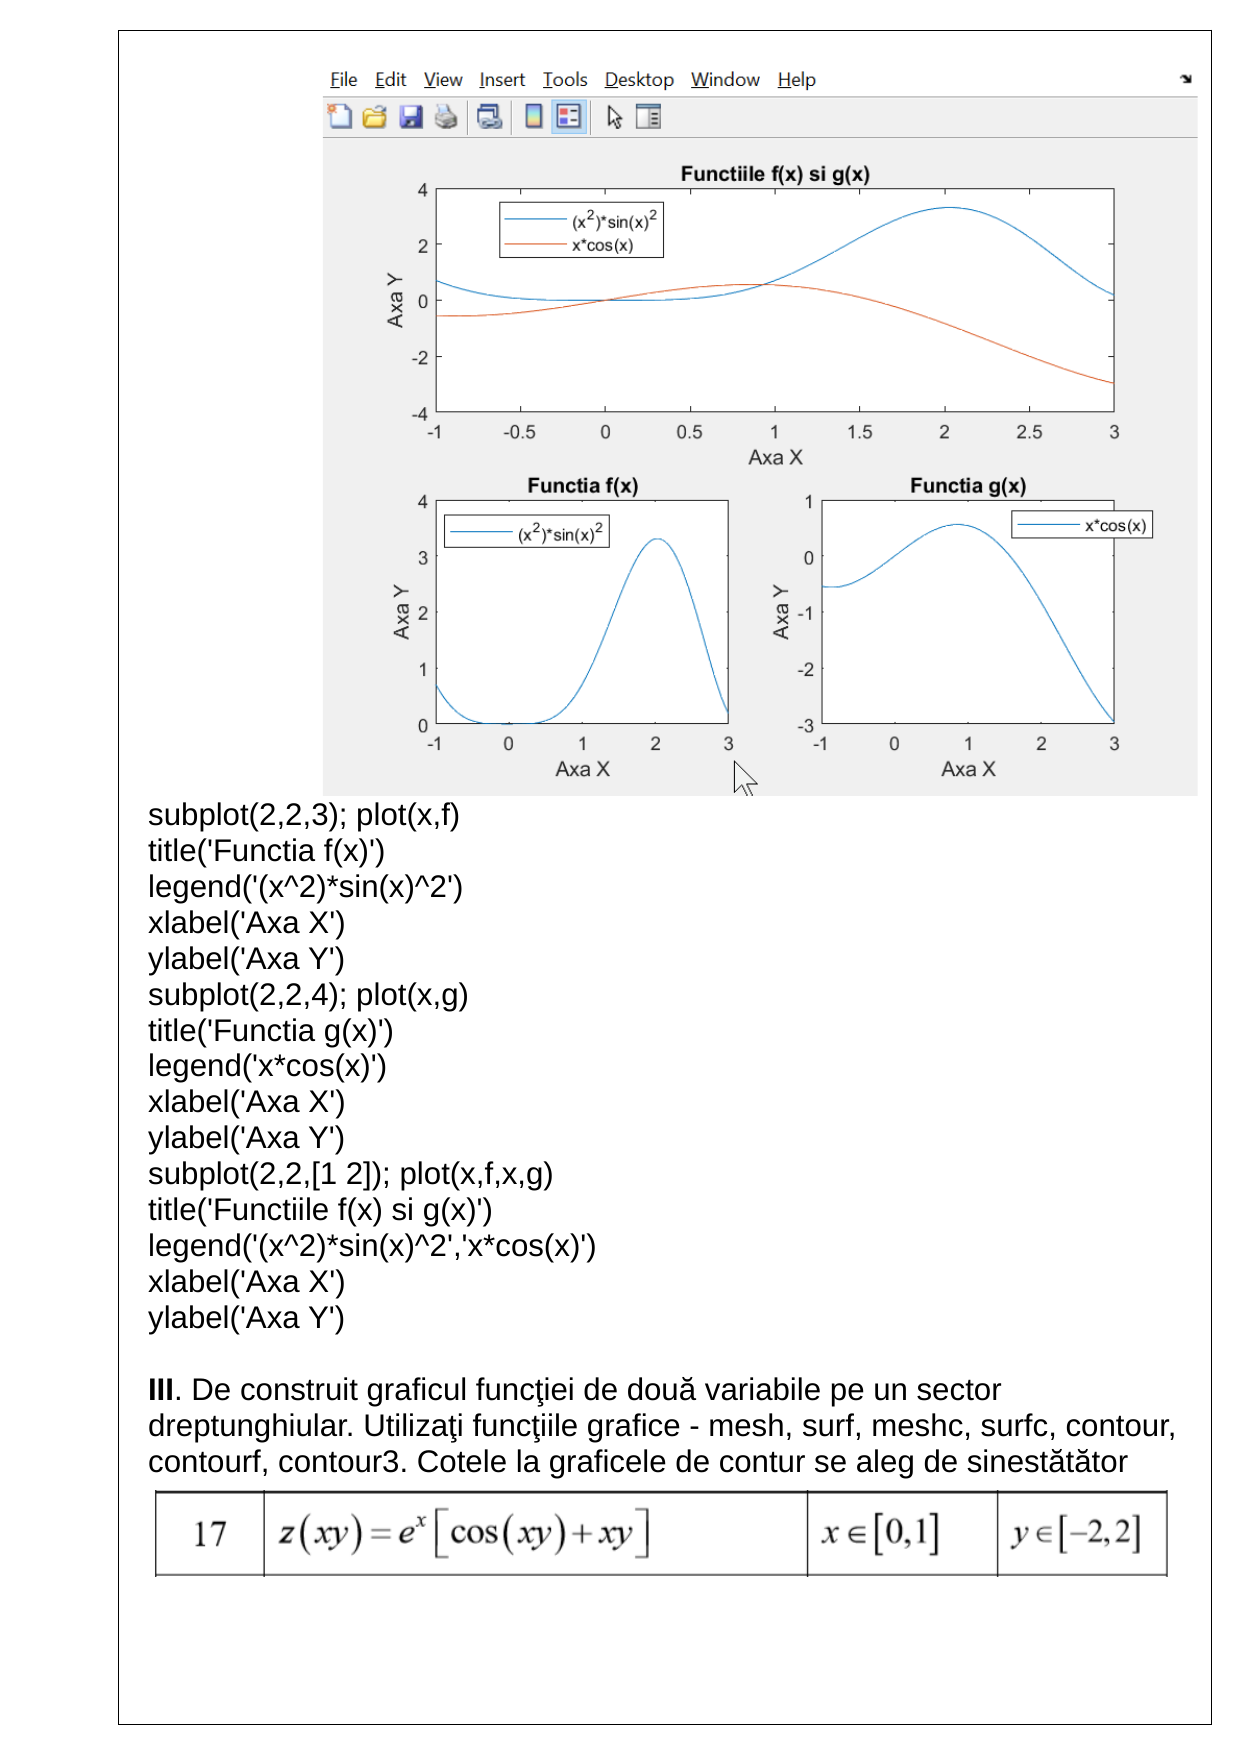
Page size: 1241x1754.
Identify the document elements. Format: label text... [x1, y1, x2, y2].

text ylabel('Axa Y') [148, 1299, 1181, 1335]
text subplot(2,2,[1 2]); plot(x,f,x,g) [148, 1155, 1181, 1191]
text xlabel('Axa X') [148, 904, 1181, 940]
text xlabel('Axa X') [148, 1263, 1181, 1299]
text xlabel('Axa X') [148, 1083, 1181, 1119]
text title('Functia g(x)') [148, 1012, 1181, 1047]
text ylabel('Axa Y') [148, 1119, 1181, 1155]
text III. De construit graficul funcţiei de două variabile pe un sector dreptunghiular. Utilizaţi funcţiile grafice - mesh, surf, meshc, surfc, contour, contourf, contour3. Cotele la graficele de contur se aleg de sinestătător [148, 1371, 1181, 1479]
text ylabel('Axa Y') [148, 940, 1181, 976]
text title('Functiile f(x) si g(x)') [148, 1191, 1181, 1227]
text title('Functia f(x)') [148, 832, 1181, 868]
text subplot(2,2,3); plot(x,f) [148, 95, 1181, 832]
picture [322, 61, 1198, 796]
picture [154, 1490, 1169, 1577]
text legend('x*cos(x)') [148, 1047, 1181, 1083]
text legend('(x^2)*sin(x)^2','x*cos(x)') [148, 1227, 1181, 1263]
text legend('(x^2)*sin(x)^2') [148, 868, 1181, 904]
text subplot(2,2,4); plot(x,g) [148, 976, 1181, 1012]
